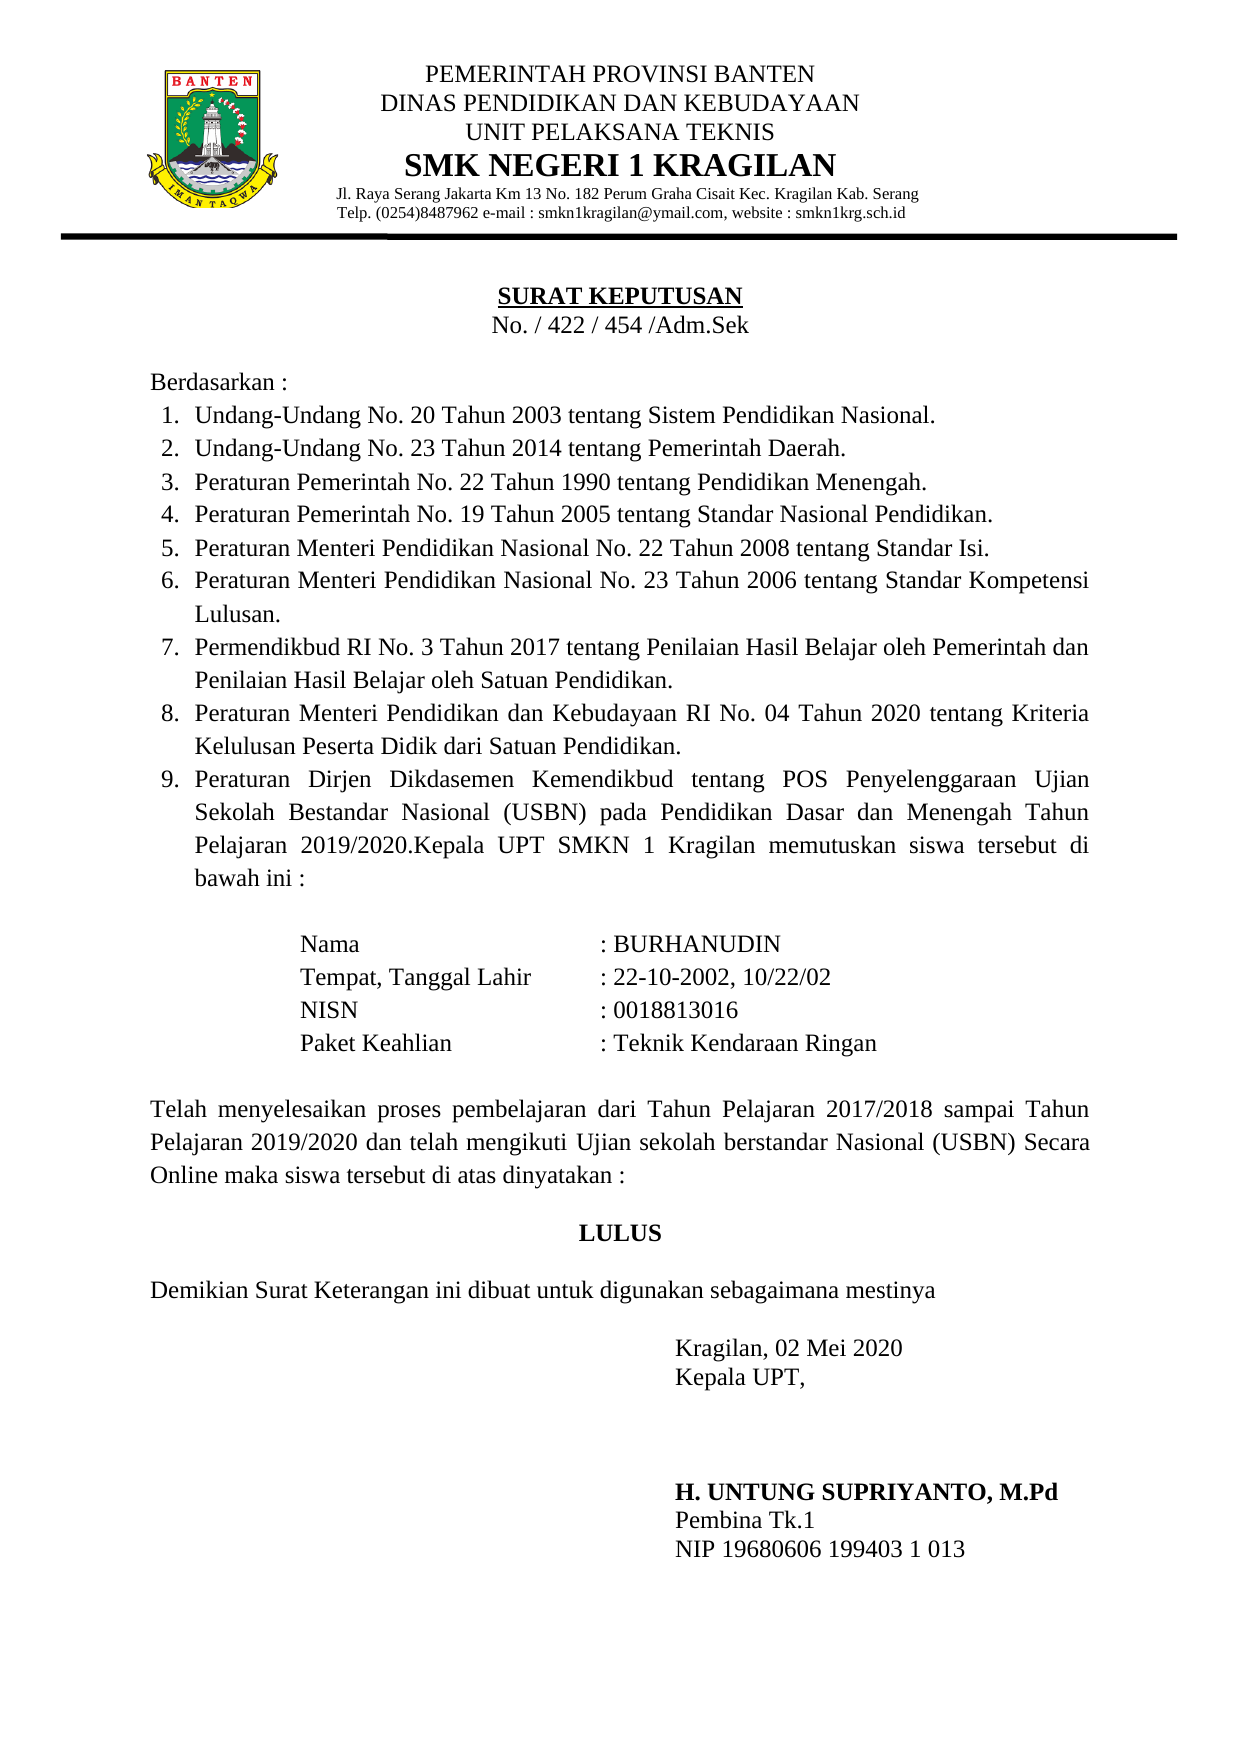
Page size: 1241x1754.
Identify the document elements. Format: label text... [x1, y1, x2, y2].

list Undang-Undang No. 20 Tahun 2003 tentang Sistem Pendidikan Nasional. [179, 401, 1090, 429]
text Telah menyelesaikan proses pembelajaran dari Tahun Pelajaran 2017/2018 sampai Tahun Pelajaran 2019/2020 dan telah mengikuti Ujian sekolah berstandar Nasional (USBN) Secara Online maka siswa tersebut di atas dinyatakan : [150, 1094, 1090, 1189]
list Peraturan Menteri Pendidikan Nasional No. 22 Tahun 2008 tentang Standar Isi. [179, 533, 1090, 561]
text Kepala UPT, [150, 1362, 1090, 1391]
text Demikian Surat Keterangan ini dibuat untuk digunakan sebagaimana mestinya [150, 1276, 1090, 1304]
text H. UNTUNG SUPRIYANTO, M.Pd [150, 1477, 1090, 1506]
text Pembina Tk.1 [150, 1506, 1090, 1534]
list Peraturan Dirjen Dikdasemen Kemendikbud tentang POS Penyelenggaraan Ujian Sekolah Bestandar Nasional (USBN) pada Pendidikan Dasar dan Menengah Tahun Pelajaran 2019/2020.Kepala UPT SMKN 1 Kragilan memutuskan siswa tersebut di bawah ini : [179, 764, 1090, 892]
text Nama : BURHANUDIN [150, 929, 1090, 958]
list Peraturan Pemerintah No. 19 Tahun 2005 tentang Standar Nasional Pendidikan. [179, 499, 1090, 528]
text No. / 422 / 454 /Adm.Sek [150, 310, 1090, 339]
text Tempat, Tanggal Lahir : 22-10-2002, 10/22/02 [150, 962, 1090, 991]
list Peraturan Pemerintah No. 22 Tahun 1990 tentang Pendidikan Menengah. [179, 467, 1090, 495]
list Undang-Undang No. 23 Tahun 2014 tentang Pemerintah Daerah. [179, 433, 1090, 462]
text SURAT KEPUTUSAN [150, 281, 1090, 310]
text Berdasarkan : [150, 367, 1090, 396]
list Peraturan Menteri Pendidikan dan Kebudayaan RI No. 04 Tahun 2020 tentang Kriteria Kelulusan Peserta Didik dari Satuan Pendidikan. [179, 698, 1090, 759]
text NISN : 0018813016 [150, 995, 1090, 1024]
list Peraturan Menteri Pendidikan Nasional No. 23 Tahun 2006 tentang Standar Kompetensi Lulusan. [179, 566, 1090, 627]
text LULUS [150, 1218, 1090, 1247]
text Paket Keahlian : Teknik Kendaraan Ringan [150, 1028, 1090, 1057]
text Kragilan, 02 Mei 2020 [150, 1333, 1090, 1362]
text NIP 19680606 199403 1 013 [150, 1534, 1090, 1563]
list Permendikbud RI No. 3 Tahun 2017 tentang Penilaian Hasil Belajar oleh Pemerintah dan Penilaian Hasil Belajar oleh Satuan Pendidikan. [179, 632, 1090, 693]
picture [146, 70, 279, 208]
